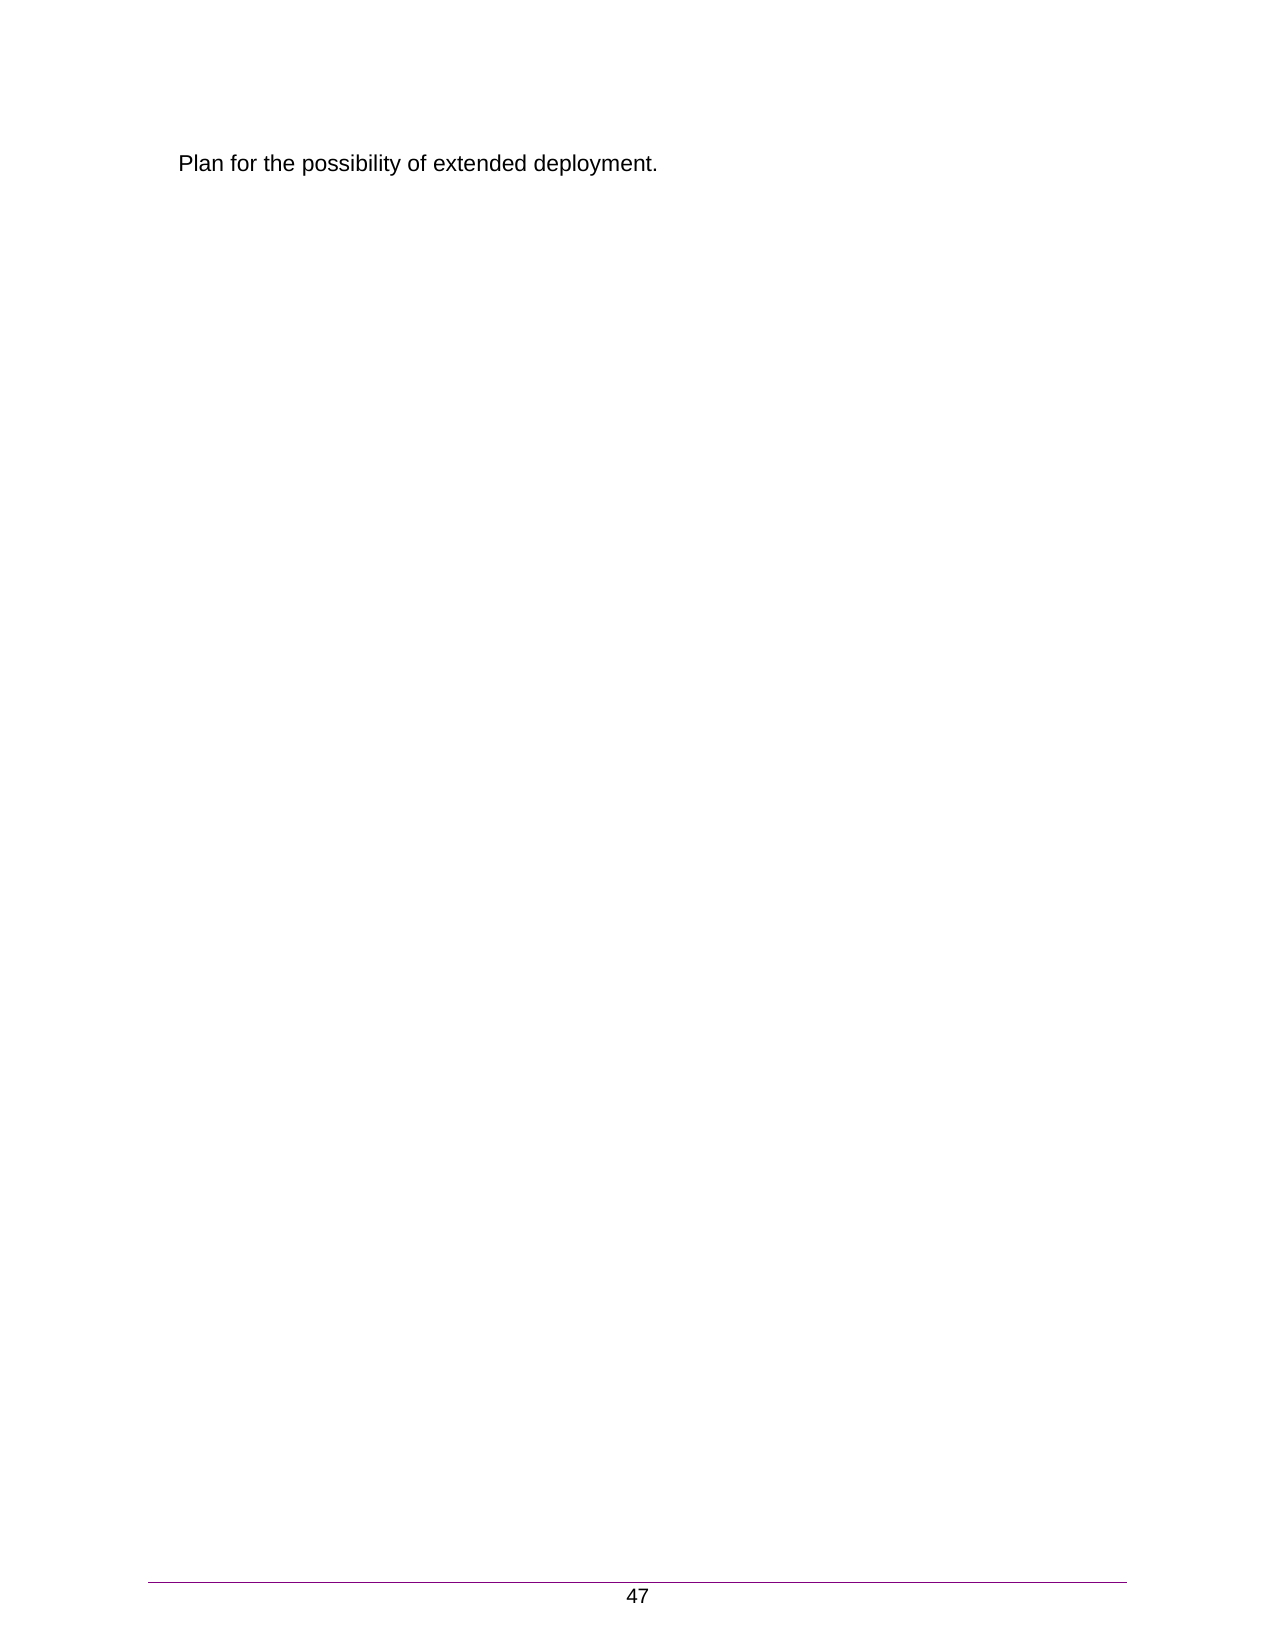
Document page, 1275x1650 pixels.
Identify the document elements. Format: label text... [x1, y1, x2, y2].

subtitle Plan for the possibility of extended deployment. [178, 150, 1125, 176]
